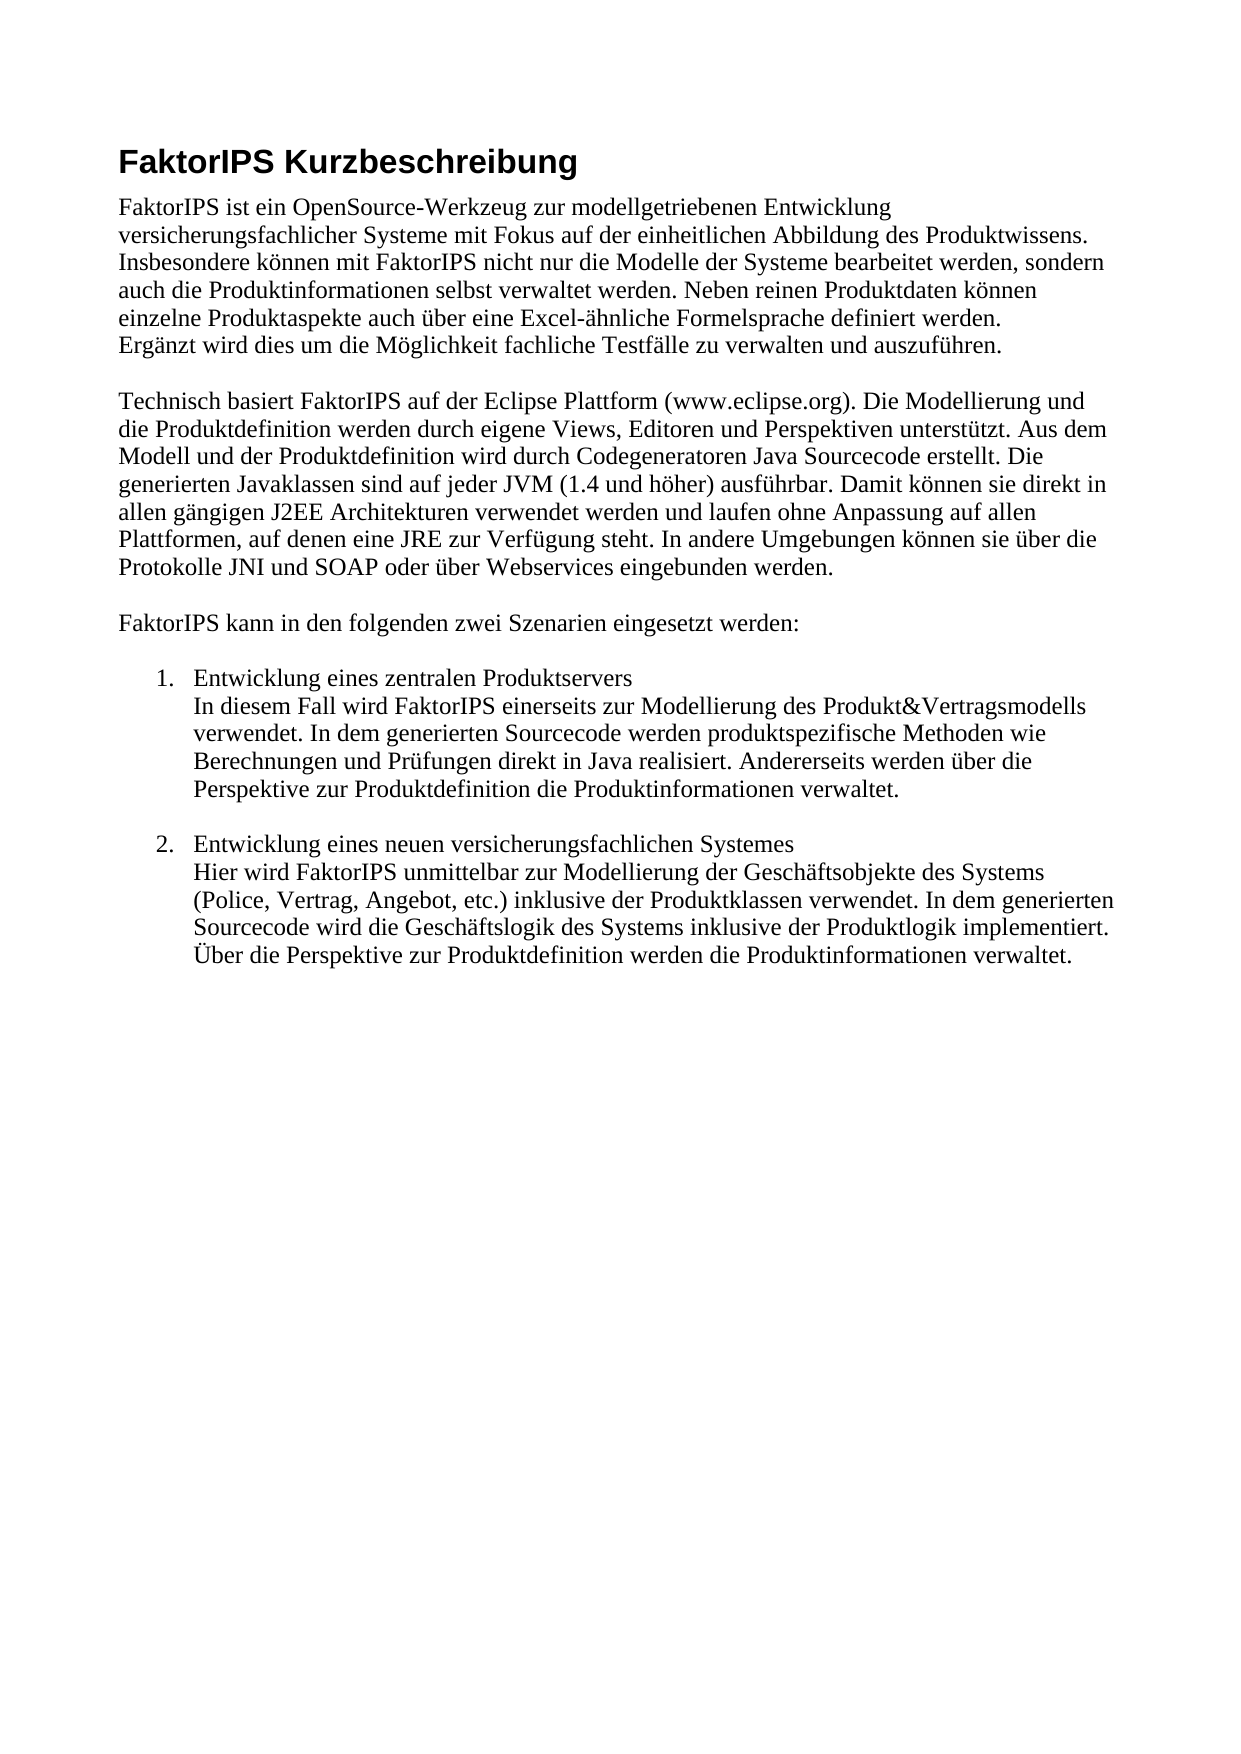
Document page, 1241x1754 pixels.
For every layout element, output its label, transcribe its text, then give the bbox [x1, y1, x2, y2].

subtitle FaktorIPS Kurzbeschreibung [118, 143, 1122, 181]
text FaktorIPS kann in den folgenden zwei Szenarien eingesetzt werden: [118, 609, 1122, 636]
text Ergänzt wird dies um die Möglichkeit fachliche Testfälle zu verwalten und auszuführen. [118, 332, 1122, 359]
list Entwicklung eines neuen versicherungsfachlichen Systemes Hier wird FaktorIPS unmittelbar zur Modellierung der Geschäftsobjekte des Systems (Police, Vertrag, Angebot, etc.) inklusive der Produktklassen verwendet. In dem generierten Sourcecode wird die Geschäftslogik des Systems inklusive der Produktlogik implementiert. Über die Perspektive zur Produktdefinition werden die Produktinformationen verwaltet. [156, 830, 1122, 969]
list Entwicklung eines zentralen Produktservers In diesem Fall wird FaktorIPS einerseits zur Modellierung des Produkt&Vertragsmodells verwendet. In dem generierten Sourcecode werden produktspezifische Methoden wie Berechnungen und Prüfungen direkt in Java realisiert. Andererseits werden über die Perspektive zur Produktdefinition die Produktinformationen verwaltet. [156, 664, 1122, 830]
text FaktorIPS ist ein OpenSource-Werkzeug zur modellgetriebenen Entwicklung versicherungsfachlicher Systeme mit Fokus auf der einheitlichen Abbildung des Produktwissens. Insbesondere können mit FaktorIPS nicht nur die Modelle der Systeme bearbeitet werden, sondern auch die Produktinformationen selbst verwaltet werden. Neben reinen Produktdaten können einzelne Produktaspekte auch über eine Excel-ähnliche Formelsprache definiert werden. [118, 193, 1122, 332]
text Technisch basiert FaktorIPS auf der Eclipse Plattform (www.eclipse.org). Die Modellierung und die Produktdefinition werden durch eigene Views, Editoren und Perspektiven unterstützt. Aus dem Modell und der Produktdefinition wird durch Codegeneratoren Java Sourcecode erstellt. Die generierten Javaklassen sind auf jeder JVM (1.4 und höher) ausführbar. Damit können sie direkt in allen gängigen J2EE Architekturen verwendet werden und laufen ohne Anpassung auf allen Plattformen, auf denen eine JRE zur Verfügung steht. In andere Umgebungen können sie über die Protokolle JNI und SOAP oder über Webservices eingebunden werden. [118, 387, 1122, 581]
